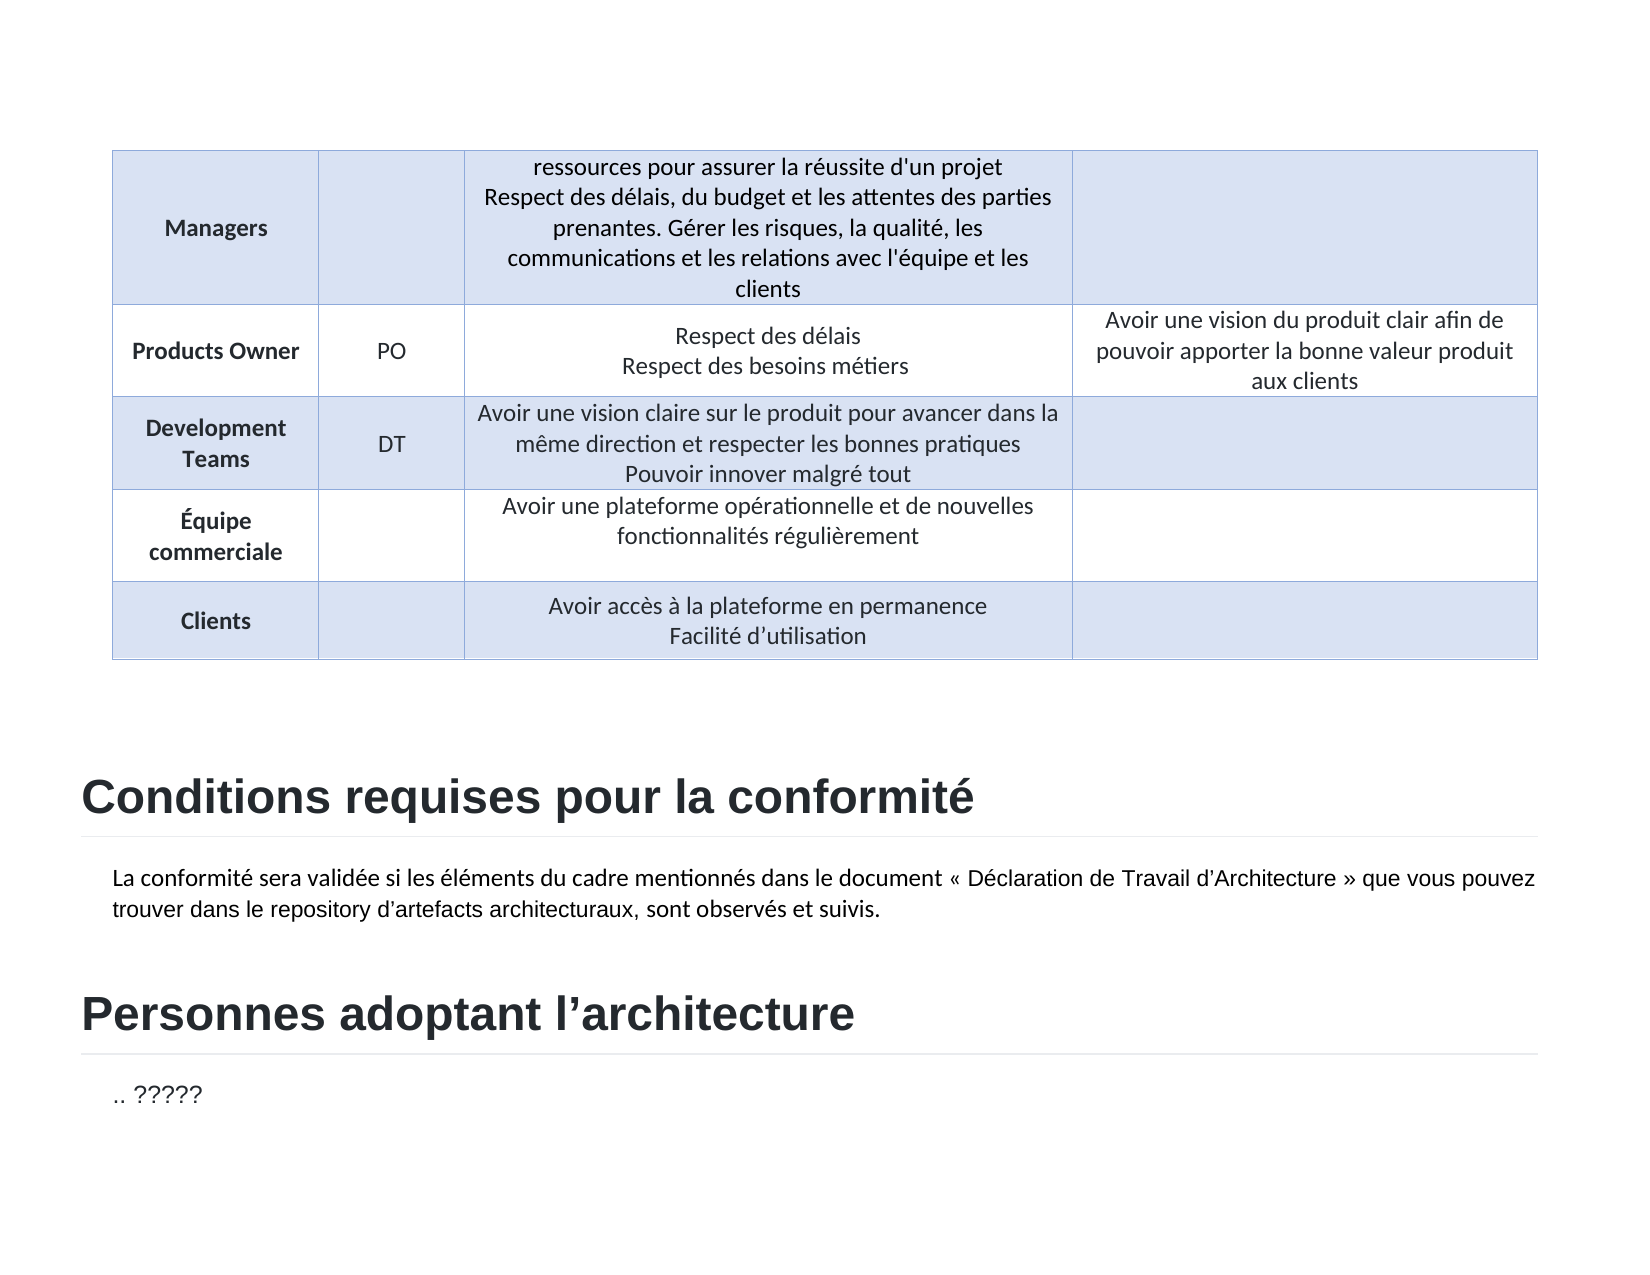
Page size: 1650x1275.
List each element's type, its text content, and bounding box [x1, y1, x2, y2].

table_cell [319, 490, 464, 581]
table_cell [1073, 490, 1537, 581]
table_cell Products Owner [113, 305, 318, 396]
table_cell [1073, 151, 1537, 304]
table_cell PO [319, 305, 464, 396]
subtitle Personnes adoptant l’architecture [81, 986, 1538, 1053]
table_cell Avoir une plateforme opérationnelle et de nouvelles fonctionnalités régulièrement [465, 490, 1072, 581]
table_cell [1073, 582, 1537, 658]
table_cell DT [319, 397, 464, 489]
table_cell Avoir une vision claire sur le produit pour avancer dans la même direction et respecter les bonnes pratiques Pouvoir innover malgré tout [465, 397, 1072, 489]
subtitle Conditions requises pour la conformité [81, 768, 1538, 836]
table_cell [319, 582, 464, 658]
text .. ????? [112, 1080, 1538, 1109]
table_cell ressources pour assurer la réussite d'un projet Respect des délais, du budget et les attentes des parties prenantes. Gérer les risques, la qualité, les communications et les relations avec l'équipe et les clients [465, 151, 1072, 304]
table_cell Avoir une vision du produit clair afin de pouvoir apporter la bonne valeur produit aux clients [1073, 305, 1537, 396]
table_cell Managers [113, 151, 318, 304]
table_cell Équipe commerciale [113, 490, 318, 581]
text La conformité sera validée si les éléments du cadre mentionnés dans le document « Déclaration de Travail d’Architecture » que vous pouvez trouver dans le repository d’artefacts architecturaux, sont observés et suivis. [112, 862, 1538, 923]
table_cell Development Teams [113, 397, 318, 489]
table_cell [1073, 397, 1537, 489]
table_cell [319, 151, 464, 304]
table_cell Avoir accès à la plateforme en permanence Facilité d’utilisation [465, 582, 1072, 658]
table_cell Respect des délais Respect des besoins métiers [465, 305, 1072, 396]
table_cell Clients [113, 582, 318, 658]
